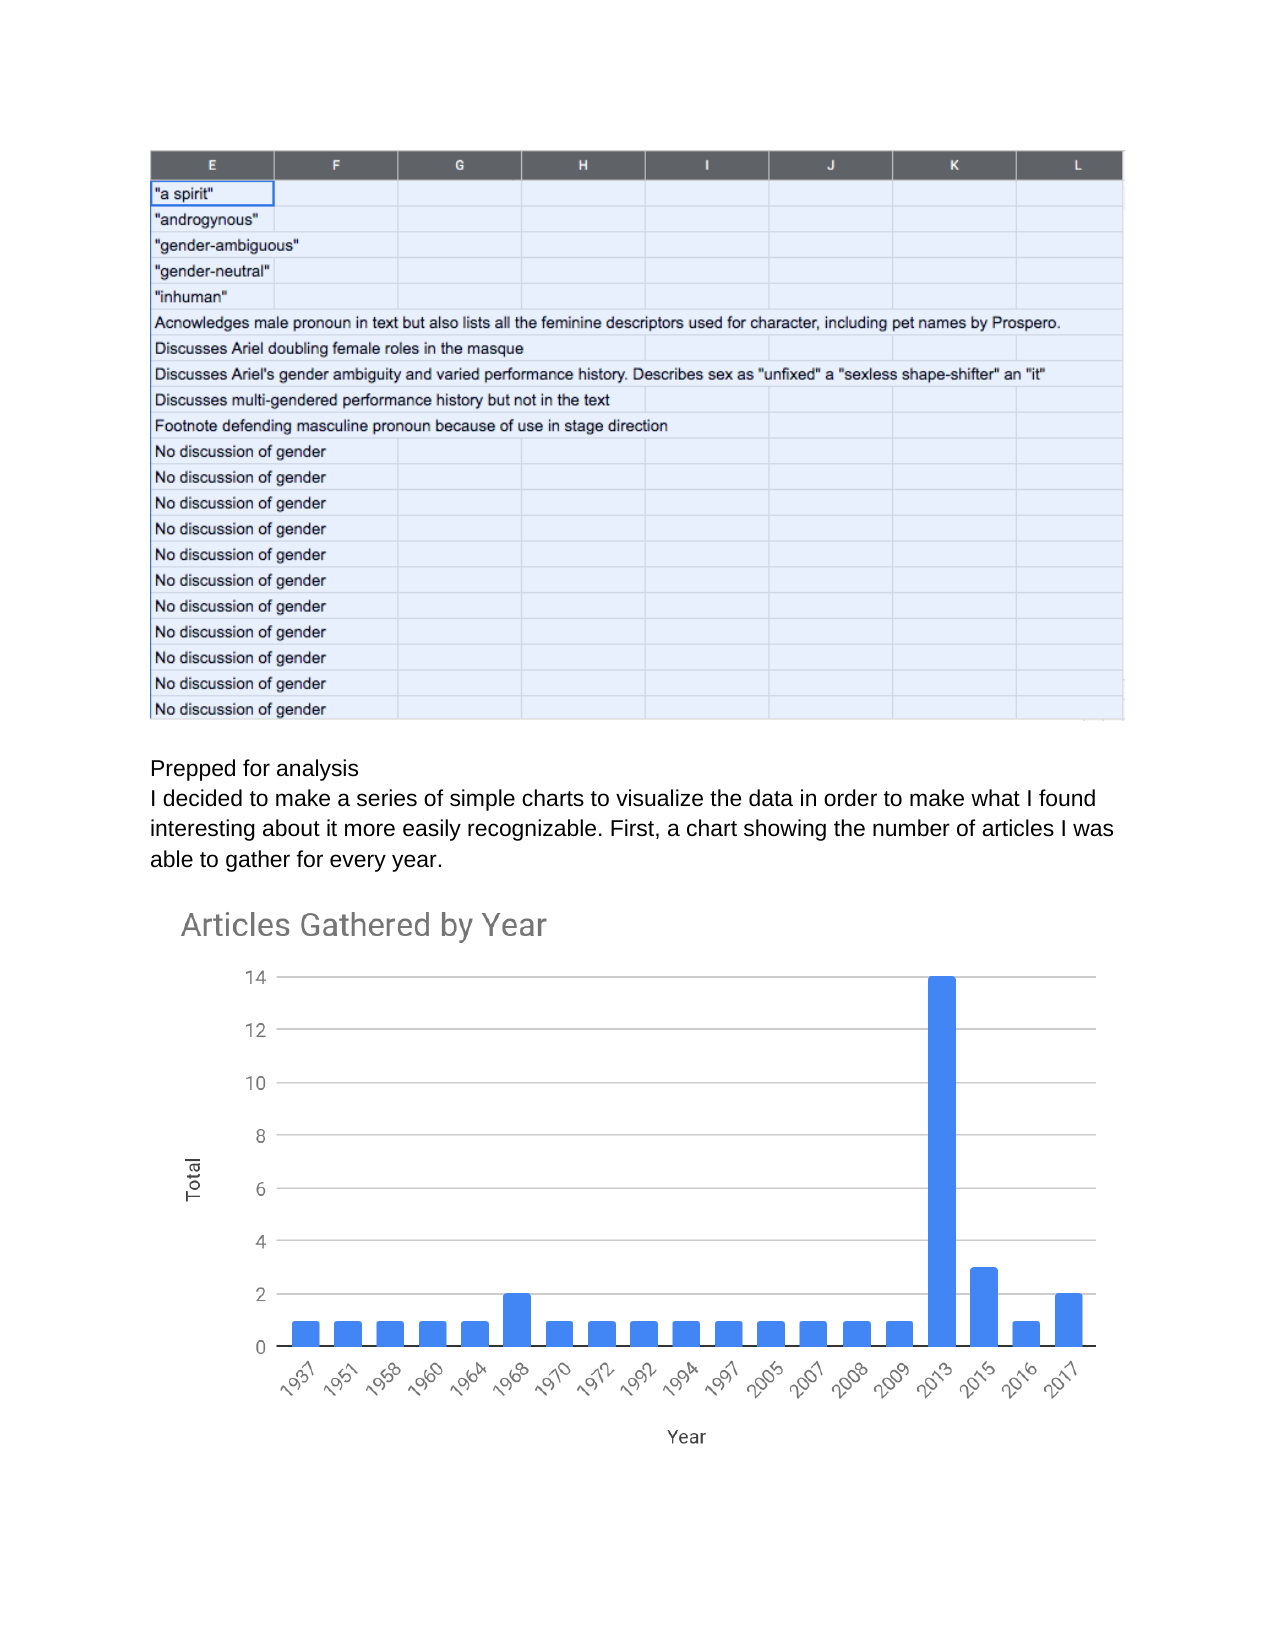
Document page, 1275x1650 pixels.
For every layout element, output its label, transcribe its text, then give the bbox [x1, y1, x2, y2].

text Prepped for analysis [150, 755, 1125, 781]
picture [150, 150, 1125, 721]
text I decided to make a series of simple charts to visualize the data in order to make what I found interesting about it more easily recognizable. First, a chart showing the number of articles I was able to gather for every year. [150, 785, 1125, 872]
picture [150, 875, 1125, 1478]
